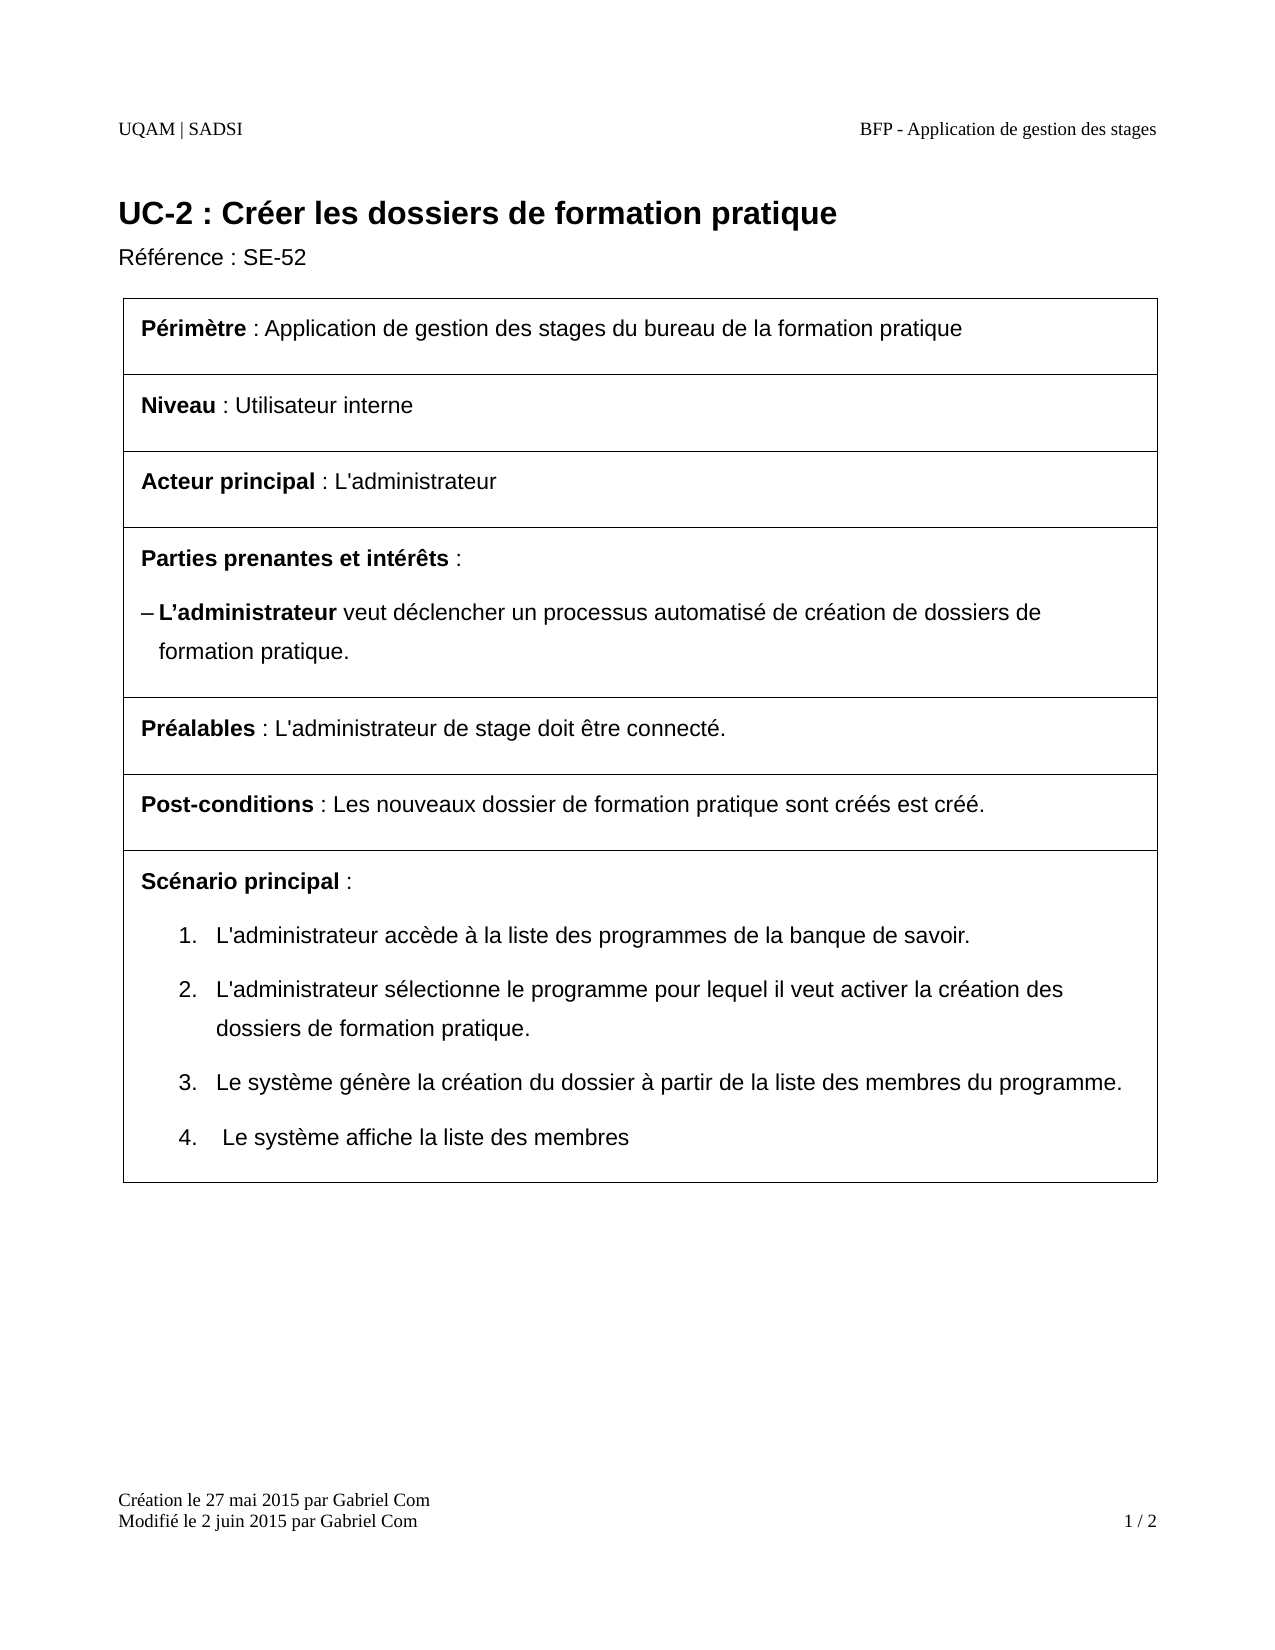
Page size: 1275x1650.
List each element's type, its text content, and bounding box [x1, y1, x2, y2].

table_header Périmètre : Application de gestion des stages du bureau de la formation pratique [124, 299, 1157, 374]
table_cell Scénario principal : L'administrateur accède à la liste des programmes de la banque de savoir. L'administrateur sélectionne le programme pour lequel il veut activer la création des dossiers de formation pratique. Le système génère la création du dossier à partir de la liste des membres du programme. Le système affiche la liste des membres [124, 851, 1157, 1182]
table_cell Niveau : Utilisateur interne [124, 375, 1157, 451]
subtitle UC-2 : Créer les dossiers de formation pratique [118, 194, 1157, 231]
table_cell Acteur principal : L'administrateur [124, 452, 1157, 527]
table_cell Post-conditions : Les nouveaux dossier de formation pratique sont créés est créé. [124, 775, 1157, 850]
table_cell Préalables : L'administrateur de stage doit être connecté. [124, 698, 1157, 773]
text Référence : SE-52 [118, 243, 1157, 270]
table_cell Parties prenantes et intérêts : L’administrateur veut déclencher un processus automatisé de création de dossiers de formation pratique. [124, 528, 1157, 697]
